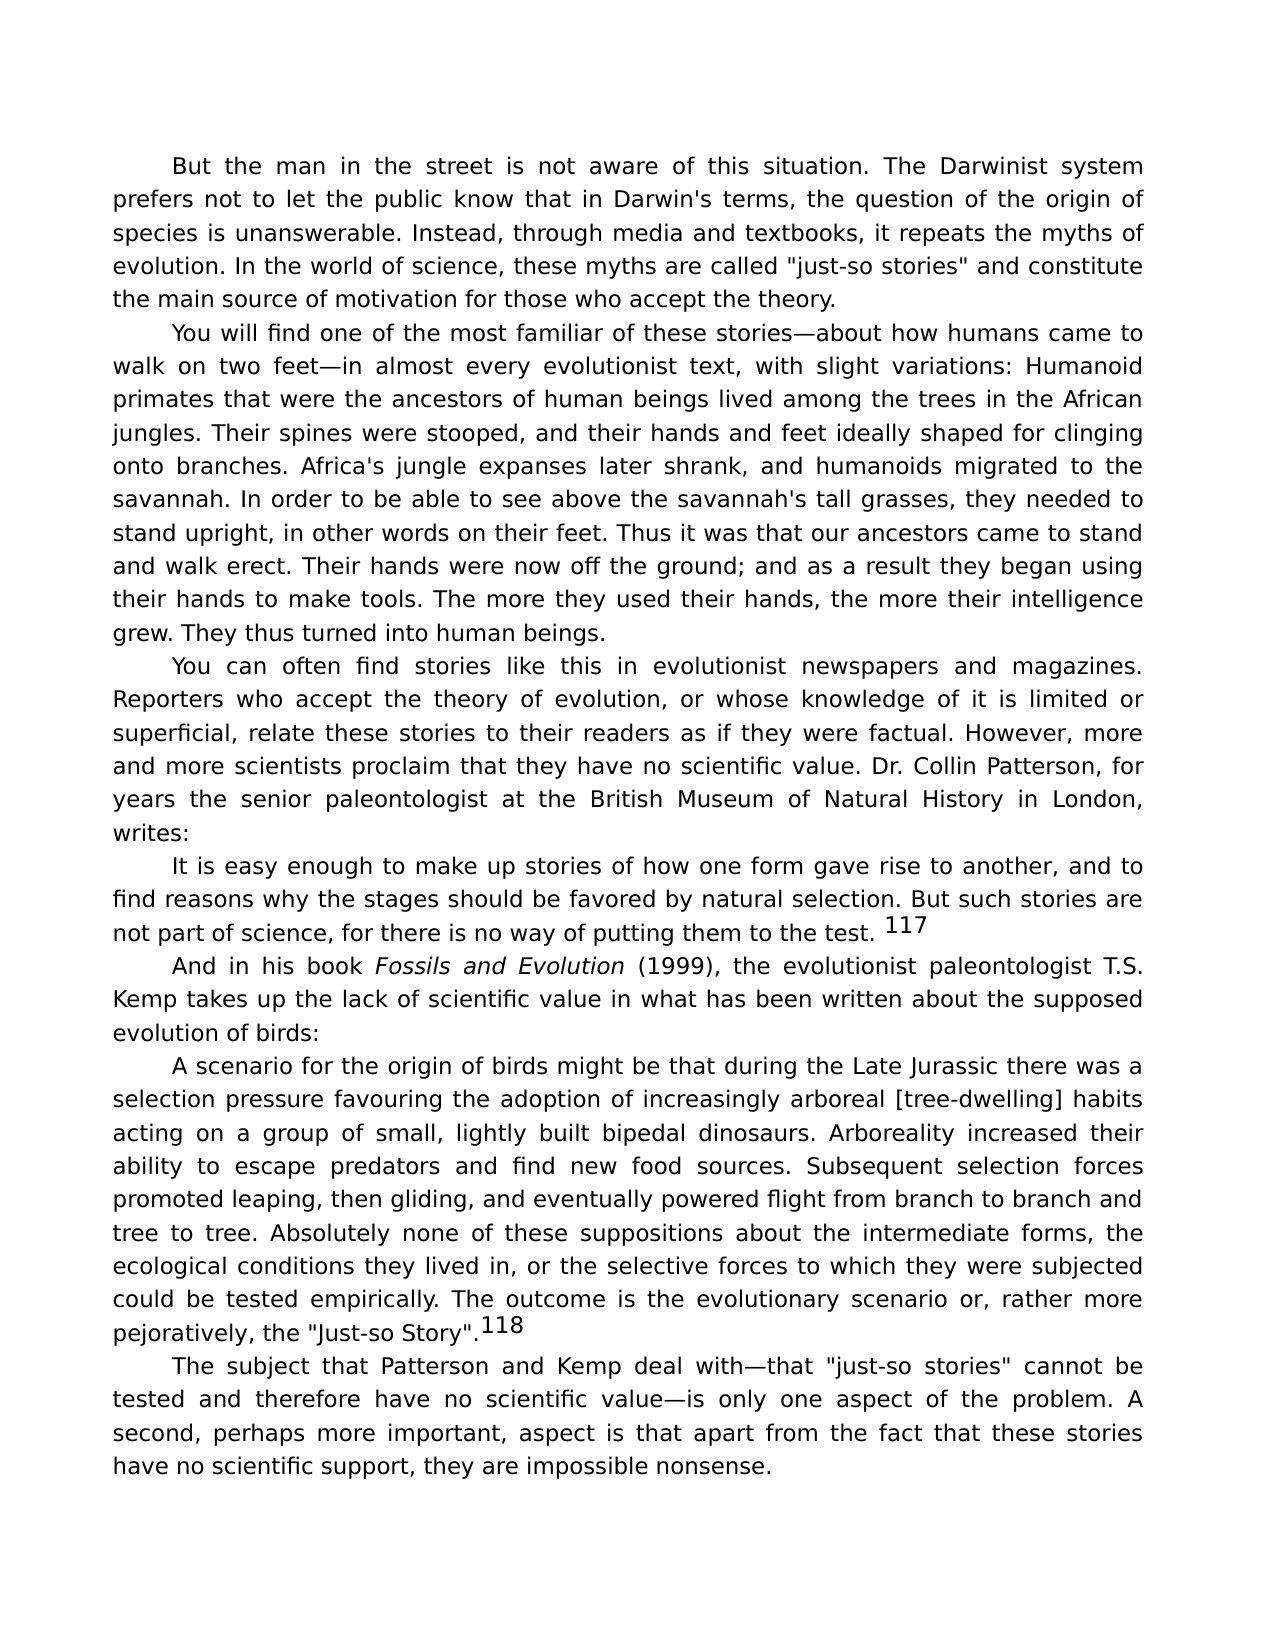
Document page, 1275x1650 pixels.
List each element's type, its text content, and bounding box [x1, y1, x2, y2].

text But the man in the street is not aware of this situation. The Darwinist system prefers not to let the public know that in Darwin's terms, the question of the origin of species is unanswerable. Instead, through media and textbooks, it repeats the myths of evolution. In the world of science, these myths are called "just-so stories" and constitute the main source of motivation for those who accept the theory. [112, 148, 1145, 314]
text And in his book Fossils and Evolution (1999), the evolutionist paleontologist T.S. Kemp takes up the lack of scientific value in what has been written about the supposed evolution of birds: [112, 948, 1145, 1048]
text You can often find stories like this in evolutionist newspapers and magazines. Reporters who accept the theory of evolution, or whose knowledge of it is limited or superficial, relate these stories to their readers as if they were factual. However, more and more scientists proclaim that they have no scientific value. Dr. Collin Patterson, for years the senior paleontologist at the British Museum of Natural History in London, writes: [112, 648, 1145, 848]
text It is easy enough to make up stories of how one form gave rise to another, and to find reasons why the stages should be favored by natural selection. But such stories are not part of science, for there is no way of putting them to the test. 117 [112, 848, 1145, 948]
text You will find one of the most familiar of these stories—about how humans came to walk on two feet—in almost every evolutionist text, with slight variations: Humanoid primates that were the ancestors of human beings lived among the trees in the African jungles. Their spines were stooped, and their hands and feet ideally shaped for clinging onto branches. Africa's jungle expanses later shrank, and humanoids migrated to the savannah. In order to be able to see above the savannah's tall grasses, they needed to stand upright, in other words on their feet. Thus it was that our ancestors came to stand and walk erect. Their hands were now off the ground; and as a result they began using their hands to make tools. The more they used their hands, the more their intelligence grew. They thus turned into human beings. [112, 314, 1145, 648]
text A scenario for the origin of birds might be that during the Late Jurassic there was a selection pressure favouring the adoption of increasingly arboreal [tree-dwelling] habits acting on a group of small, lightly built bipedal dinosaurs. Arboreality increased their ability to escape predators and find new food sources. Subsequent selection forces promoted leaping, then gliding, and eventually powered flight from branch to branch and tree to tree. Absolutely none of these suppositions about the intermediate forms, the ecological conditions they lived in, or the selective forces to which they were subjected could be tested empirically. The outcome is the evolutionary scenario or, rather more pejoratively, the "Just-so Story".118 [112, 1048, 1145, 1348]
text The subject that Patterson and Kemp deal with—that "just-so stories" cannot be tested and therefore have no scientific value—is only one aspect of the problem. A second, perhaps more important, aspect is that apart from the fact that these stories have no scientific support, they are impossible nonsense. [112, 1348, 1145, 1481]
